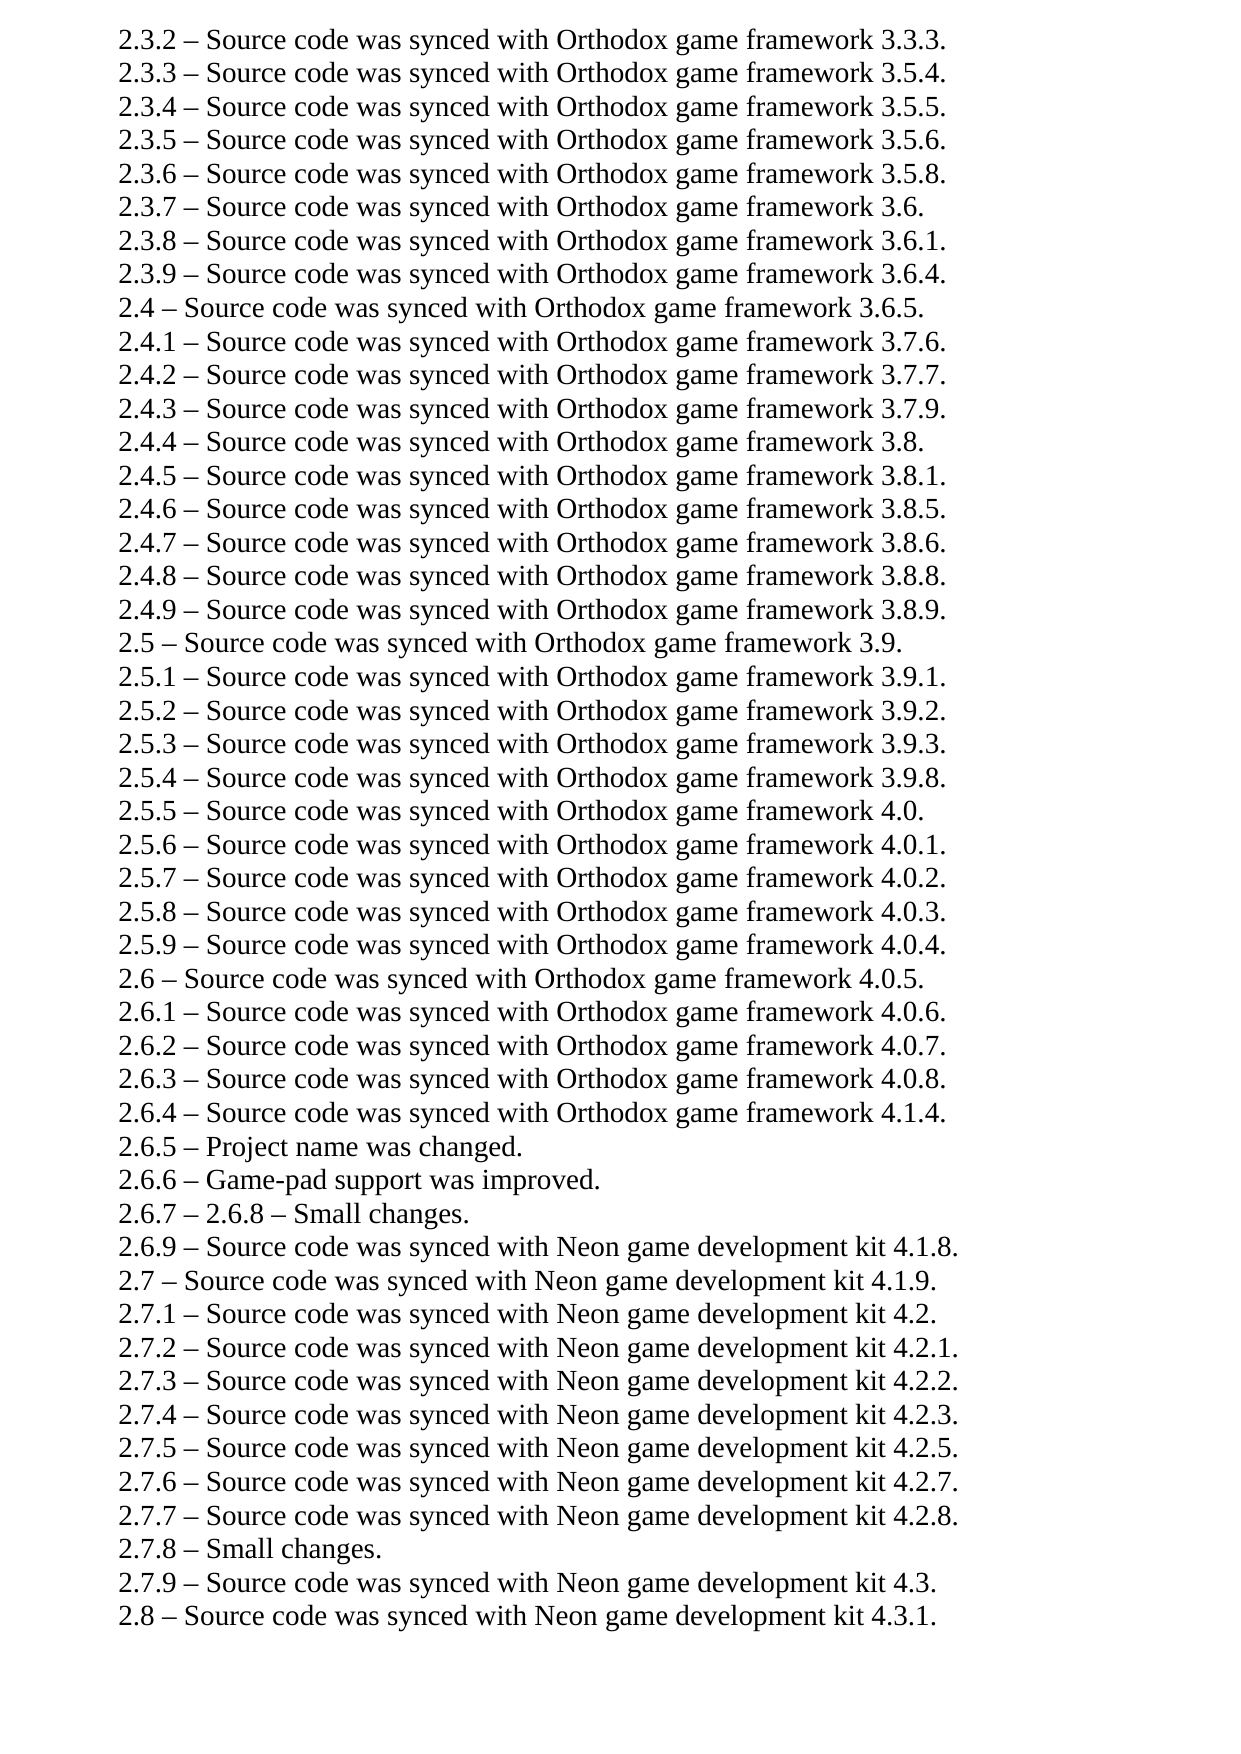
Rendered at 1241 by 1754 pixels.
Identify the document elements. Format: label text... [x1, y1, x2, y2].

text 2.6.6 – Game-pad support was improved. [118, 1162, 1122, 1196]
text 2.4.8 – Source code was synced with Orthodox game framework 3.8.8. [118, 558, 1122, 592]
text 2.3.6 – Source code was synced with Orthodox game framework 3.5.8. [118, 156, 1122, 189]
text 2.5.2 – Source code was synced with Orthodox game framework 3.9.2. [118, 693, 1122, 726]
text 2.5.1 – Source code was synced with Orthodox game framework 3.9.1. [118, 659, 1122, 693]
text 2.6.2 – Source code was synced with Orthodox game framework 4.0.7. [118, 1028, 1122, 1062]
text 2.4.7 – Source code was synced with Orthodox game framework 3.8.6. [118, 525, 1122, 558]
text 2.7.3 – Source code was synced with Neon game development kit 4.2.2. [118, 1363, 1122, 1397]
text 2.6.1 – Source code was synced with Orthodox game framework 4.0.6. [118, 994, 1122, 1028]
text 2.5.5 – Source code was synced with Orthodox game framework 4.0. [118, 793, 1122, 827]
text 2.4.6 – Source code was synced with Orthodox game framework 3.8.5. [118, 491, 1122, 525]
text 2.4.3 – Source code was synced with Orthodox game framework 3.7.9. [118, 391, 1122, 424]
text 2.5.9 – Source code was synced with Orthodox game framework 4.0.4. [118, 927, 1122, 961]
text 2.6.7 – 2.6.8 – Small changes. [118, 1196, 1122, 1229]
text 2.4.1 – Source code was synced with Orthodox game framework 3.7.6. [118, 324, 1122, 357]
text 2.4.5 – Source code was synced with Orthodox game framework 3.8.1. [118, 458, 1122, 491]
text 2.7.5 – Source code was synced with Neon game development kit 4.2.5. [118, 1431, 1122, 1464]
text 2.4.4 – Source code was synced with Orthodox game framework 3.8. [118, 424, 1122, 458]
text 2.8 – Source code was synced with Neon game development kit 4.3.1. [118, 1598, 1122, 1632]
text 2.5.4 – Source code was synced with Orthodox game framework 3.9.8. [118, 760, 1122, 793]
text 2.7.9 – Source code was synced with Neon game development kit 4.3. [118, 1565, 1122, 1598]
text 2.5.3 – Source code was synced with Orthodox game framework 3.9.3. [118, 726, 1122, 760]
text 2.7.6 – Source code was synced with Neon game development kit 4.2.7. [118, 1464, 1122, 1498]
text 2.6.3 – Source code was synced with Orthodox game framework 4.0.8. [118, 1062, 1122, 1095]
text 2.7.8 – Small changes. [118, 1531, 1122, 1565]
text 2.7 – Source code was synced with Neon game development kit 4.1.9. [118, 1263, 1122, 1296]
text 2.6.5 – Project name was changed. [118, 1129, 1122, 1162]
text 2.5.7 – Source code was synced with Orthodox game framework 4.0.2. [118, 860, 1122, 894]
text 2.6 – Source code was synced with Orthodox game framework 4.0.5. [118, 961, 1122, 994]
text 2.7.7 – Source code was synced with Neon game development kit 4.2.8. [118, 1498, 1122, 1531]
text 2.4.9 – Source code was synced with Orthodox game framework 3.8.9. [118, 592, 1122, 626]
text 2.6.4 – Source code was synced with Orthodox game framework 4.1.4. [118, 1095, 1122, 1129]
text 2.4 – Source code was synced with Orthodox game framework 3.6.5. [118, 290, 1122, 324]
text 2.7.1 – Source code was synced with Neon game development kit 4.2. [118, 1296, 1122, 1330]
text 2.7.2 – Source code was synced with Neon game development kit 4.2.1. [118, 1330, 1122, 1363]
text 2.3.2 – Source code was synced with Orthodox game framework 3.3.3. [118, 22, 1122, 55]
text 2.3.9 – Source code was synced with Orthodox game framework 3.6.4. [118, 257, 1122, 290]
text 2.3.4 – Source code was synced with Orthodox game framework 3.5.5. [118, 89, 1122, 122]
text 2.5 – Source code was synced with Orthodox game framework 3.9. [118, 626, 1122, 659]
text 2.5.8 – Source code was synced with Orthodox game framework 4.0.3. [118, 894, 1122, 927]
text 2.3.5 – Source code was synced with Orthodox game framework 3.5.6. [118, 122, 1122, 156]
text 2.4.2 – Source code was synced with Orthodox game framework 3.7.7. [118, 357, 1122, 391]
text 2.3.3 – Source code was synced with Orthodox game framework 3.5.4. [118, 55, 1122, 89]
text 2.3.8 – Source code was synced with Orthodox game framework 3.6.1. [118, 223, 1122, 257]
text 2.5.6 – Source code was synced with Orthodox game framework 4.0.1. [118, 827, 1122, 860]
text 2.3.7 – Source code was synced with Orthodox game framework 3.6. [118, 189, 1122, 223]
text 2.7.4 – Source code was synced with Neon game development kit 4.2.3. [118, 1397, 1122, 1431]
text 2.6.9 – Source code was synced with Neon game development kit 4.1.8. [118, 1229, 1122, 1263]
